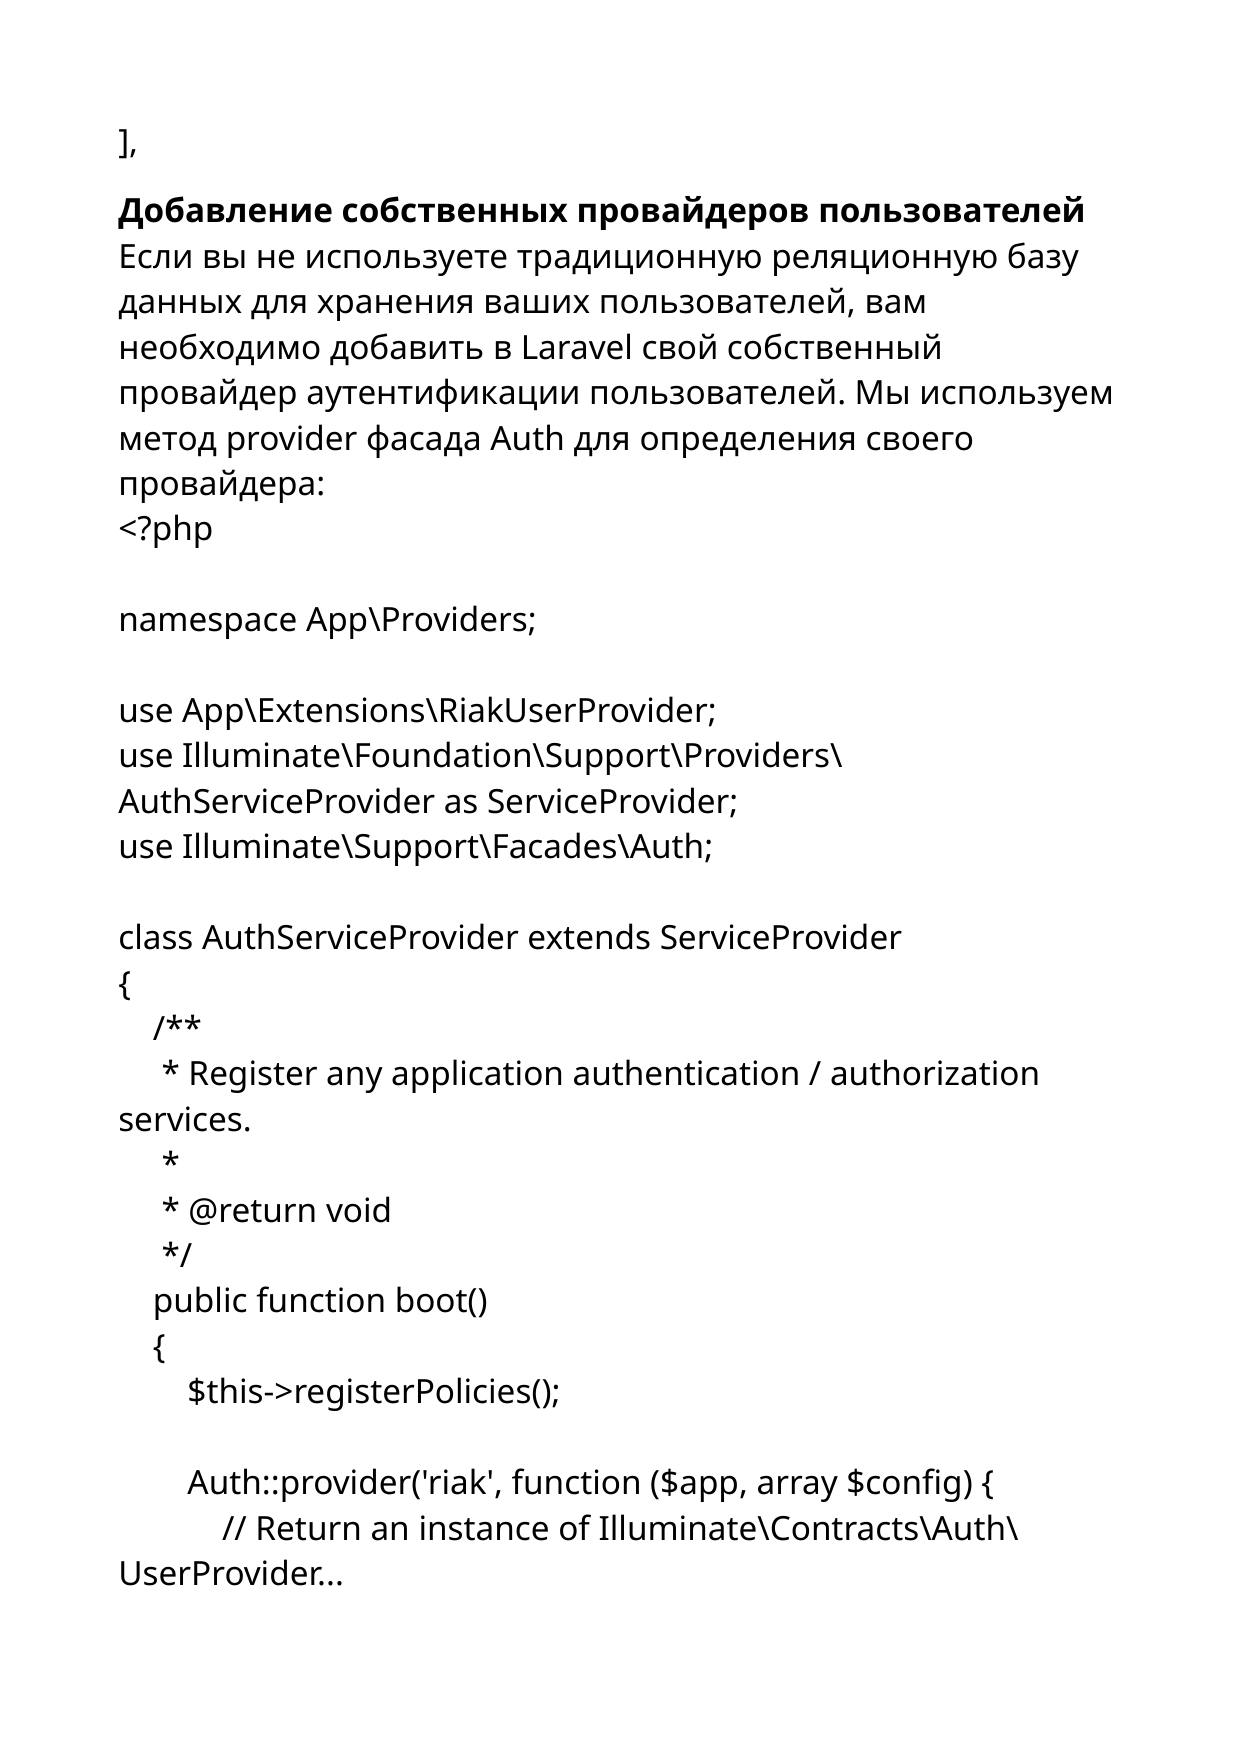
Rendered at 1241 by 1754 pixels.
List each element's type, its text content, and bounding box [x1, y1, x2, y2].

text use Illuminate\Support\Facades\Auth; [118, 823, 1122, 868]
text Auth::provider('riak', function ($app, array $config) { [118, 1459, 1122, 1504]
text * @return void [118, 1186, 1122, 1232]
text { [118, 959, 1122, 1005]
text */ [118, 1232, 1122, 1277]
text public function boot() [118, 1277, 1122, 1323]
text namespace App\Providers; [118, 596, 1122, 641]
text ], [118, 118, 1122, 163]
text * Register any application authentication / authorization services. [118, 1050, 1122, 1141]
text class AuthServiceProvider extends ServiceProvider [118, 914, 1122, 959]
text // Return an instance of Illuminate\Contracts\Auth\UserProvider... [118, 1504, 1122, 1595]
text * [118, 1141, 1122, 1186]
text $this->registerPolicies(); [118, 1368, 1122, 1413]
text /** [118, 1005, 1122, 1050]
text Если вы не используете традиционную реляционную базу данных для хранения ваших пользователей, вам необходимо добавить в Laravel свой собственный провайдер аутентификации пользователей. Мы используем метод provider фасада Auth для определения своего провайдера: [118, 233, 1122, 505]
text <?php [118, 505, 1122, 551]
text use Illuminate\Foundation\Support\Providers\AuthServiceProvider as ServiceProvider; [118, 732, 1122, 823]
text use App\Extensions\RiakUserProvider; [118, 687, 1122, 732]
text { [118, 1323, 1122, 1368]
subtitle Добавление собственных провайдеров пользователей [118, 187, 1122, 233]
